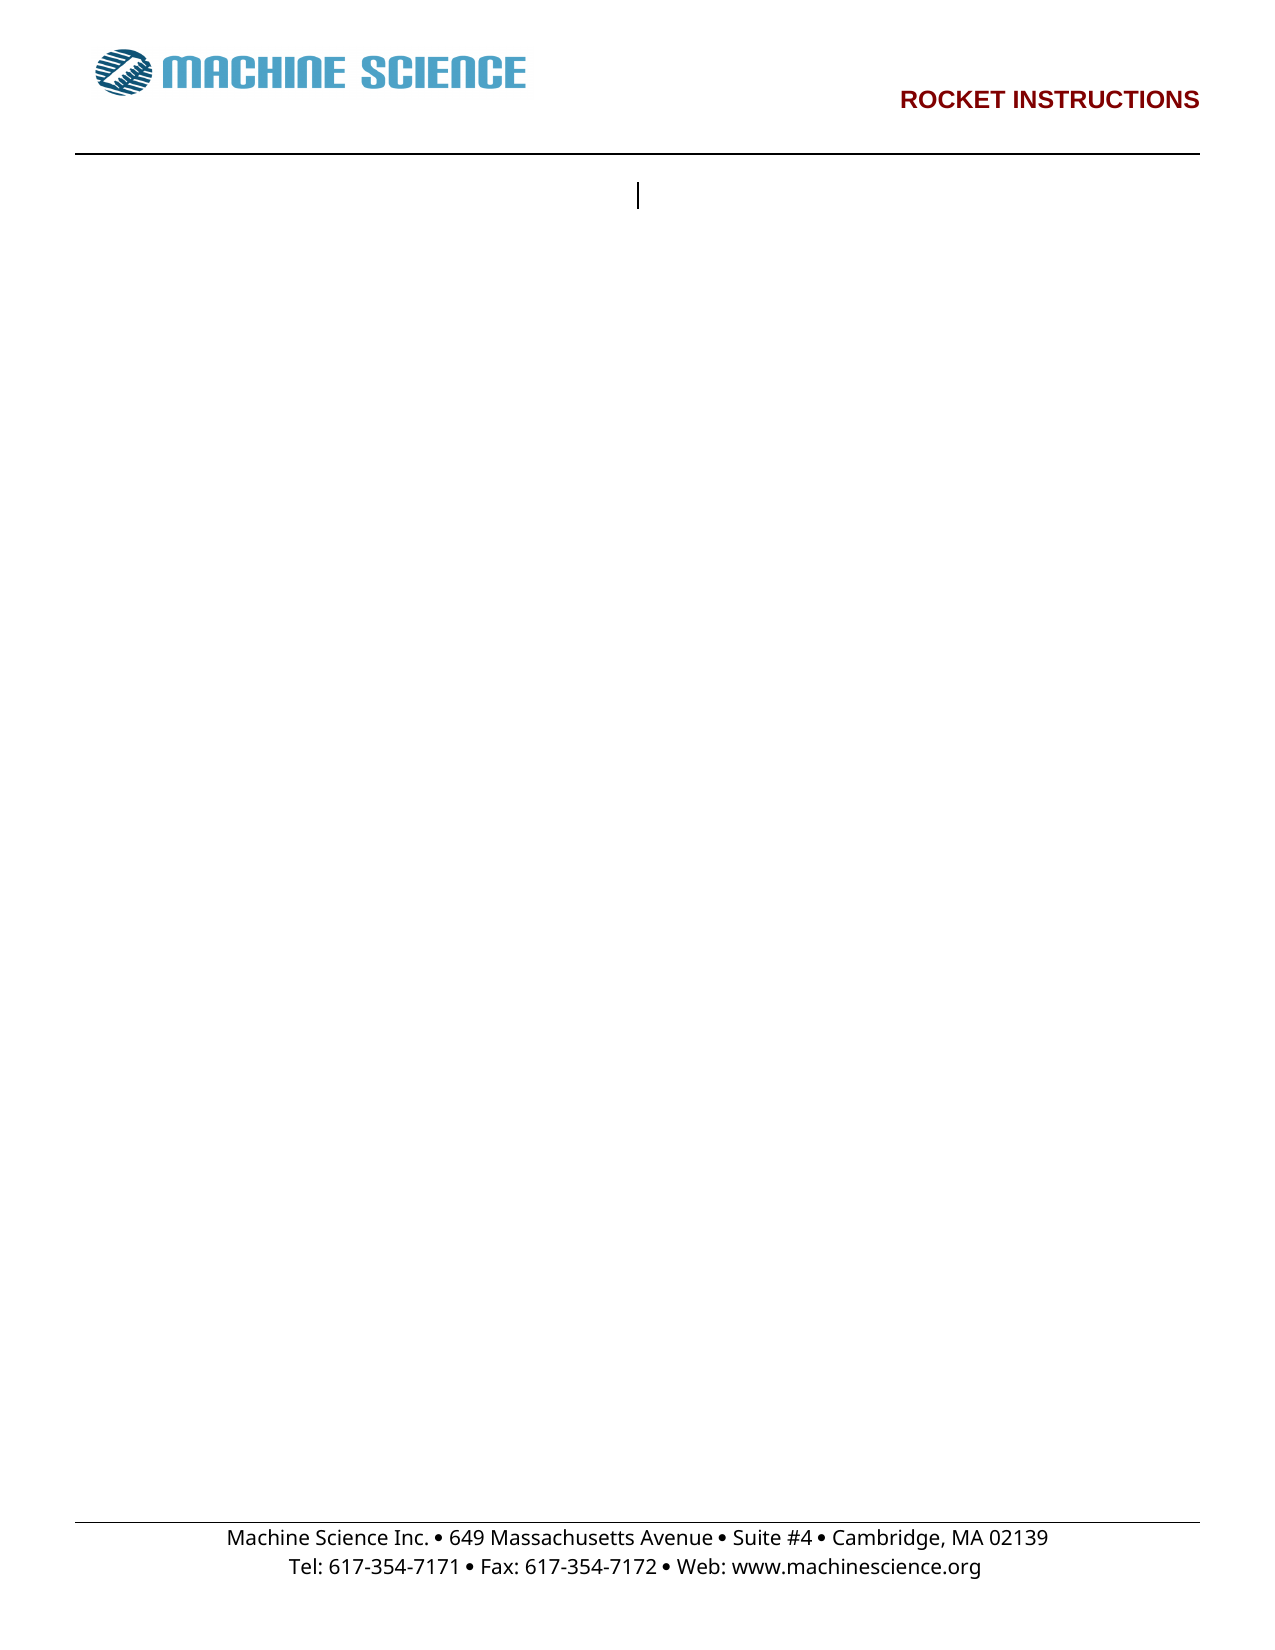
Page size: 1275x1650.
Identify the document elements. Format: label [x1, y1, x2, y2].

picture [91, 46, 534, 100]
